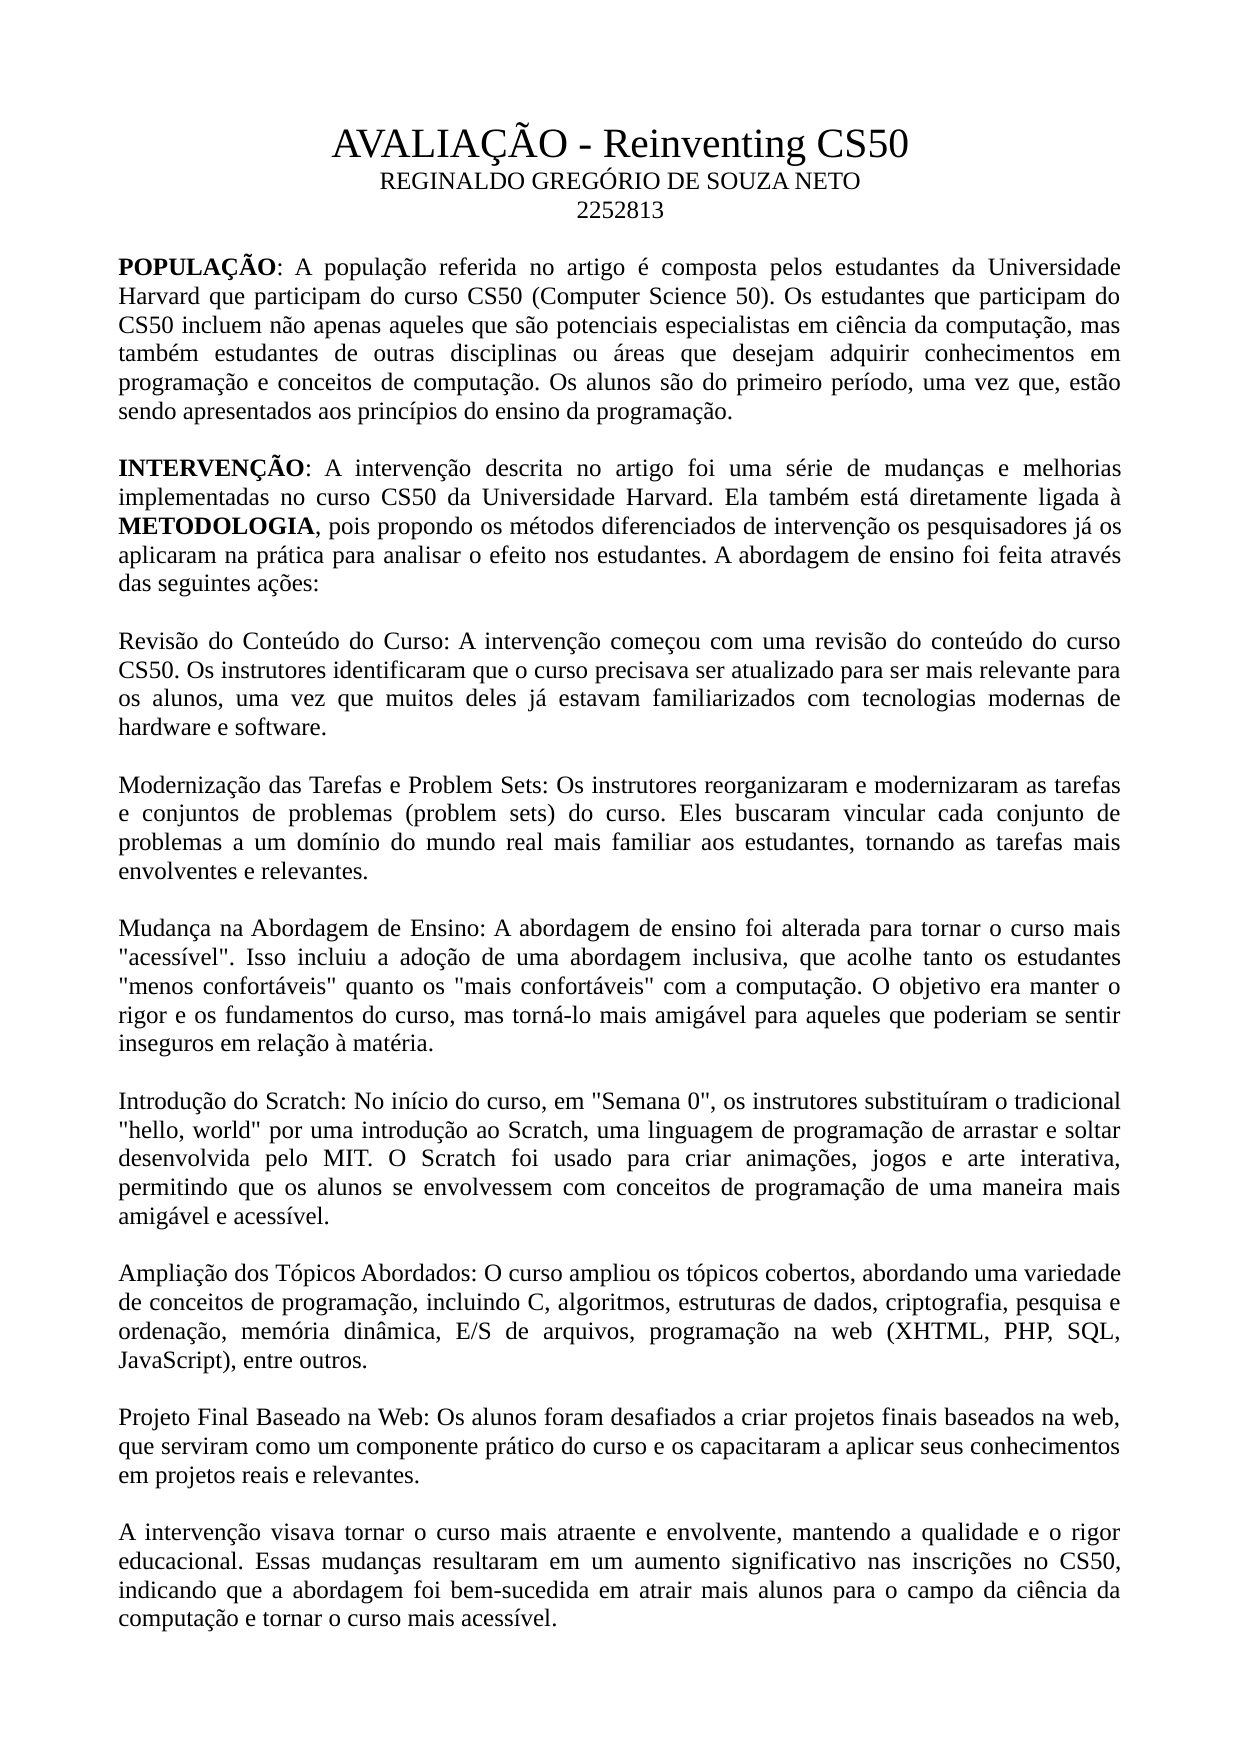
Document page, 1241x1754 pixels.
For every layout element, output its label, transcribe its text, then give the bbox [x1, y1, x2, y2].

text REGINALDO GREGÓRIO DE SOUZA NETO [118, 166, 1122, 195]
text 2252813 [118, 195, 1122, 223]
text Mudança na Abordagem de Ensino: A abordagem de ensino foi alterada para tornar o curso mais "acessível". Isso incluiu a adoção de uma abordagem inclusiva, que acolhe tanto os estudantes "menos confortáveis" quanto os "mais confortáveis" com a computação. O objetivo era manter o rigor e os fundamentos do curso, mas torná-lo mais amigável para aqueles que poderiam se sentir inseguros em relação à matéria. [118, 913, 1122, 1057]
text Projeto Final Baseado na Web: Os alunos foram desafiados a criar projetos finais baseados na web, que serviram como um componente prático do curso e os capacitaram a aplicar seus conhecimentos em projetos reais e relevantes. [118, 1402, 1122, 1488]
text Introdução do Scratch: No início do curso, em "Semana 0", os instrutores substituíram o tradicional "hello, world" por uma introdução ao Scratch, uma linguagem de programação de arrastar e soltar desenvolvida pelo MIT. O Scratch foi usado para criar animações, jogos e arte interativa, permitindo que os alunos se envolvessem com conceitos de programação de uma maneira mais amigável e acessível. [118, 1086, 1122, 1230]
text Ampliação dos Tópicos Abordados: O curso ampliou os tópicos cobertos, abordando uma variedade de conceitos de programação, incluindo C, algoritmos, estruturas de dados, criptografia, pesquisa e ordenação, memória dinâmica, E/S de arquivos, programação na web (XHTML, PHP, SQL, JavaScript), entre outros. [118, 1258, 1122, 1373]
text POPULAÇÃO: A população referida no artigo é composta pelos estudantes da Universidade Harvard que participam do curso CS50 (Computer Science 50). Os estudantes que participam do CS50 incluem não apenas aqueles que são potenciais especialistas em ciência da computação, mas também estudantes de outras disciplinas ou áreas que desejam adquirir conhecimentos em programação e conceitos de computação. Os alunos são do primeiro período, uma vez que, estão sendo apresentados aos princípios do ensino da programação. [118, 252, 1122, 425]
text INTERVENÇÃO: A intervenção descrita no artigo foi uma série de mudanças e melhorias implementadas no curso CS50 da Universidade Harvard. Ela também está diretamente ligada à METODOLOGIA, pois propondo os métodos diferenciados de intervenção os pesquisadores já os aplicaram na prática para analisar o efeito nos estudantes. A abordagem de ensino foi feita através das seguintes ações: [118, 453, 1122, 597]
text Modernização das Tarefas e Problem Sets: Os instrutores reorganizaram e modernizaram as tarefas e conjuntos de problemas (problem sets) do curso. Eles buscaram vincular cada conjunto de problemas a um domínio do mundo real mais familiar aos estudantes, tornando as tarefas mais envolventes e relevantes. [118, 770, 1122, 885]
text Revisão do Conteúdo do Curso: A intervenção começou com uma revisão do conteúdo do curso CS50. Os instrutores identificaram que o curso precisava ser atualizado para ser mais relevante para os alunos, uma vez que muitos deles já estavam familiarizados com tecnologias modernas de hardware e software. [118, 626, 1122, 741]
text A intervenção visava tornar o curso mais atraente e envolvente, mantendo a qualidade e o rigor educacional. Essas mudanças resultaram em um aumento significativo nas inscrições no CS50, indicando que a abordagem foi bem-sucedida em atrair mais alunos para o campo da ciência da computação e tornar o curso mais acessível. [118, 1517, 1122, 1632]
text AVALIAÇÃO - Reinventing CS50 [118, 118, 1122, 166]
